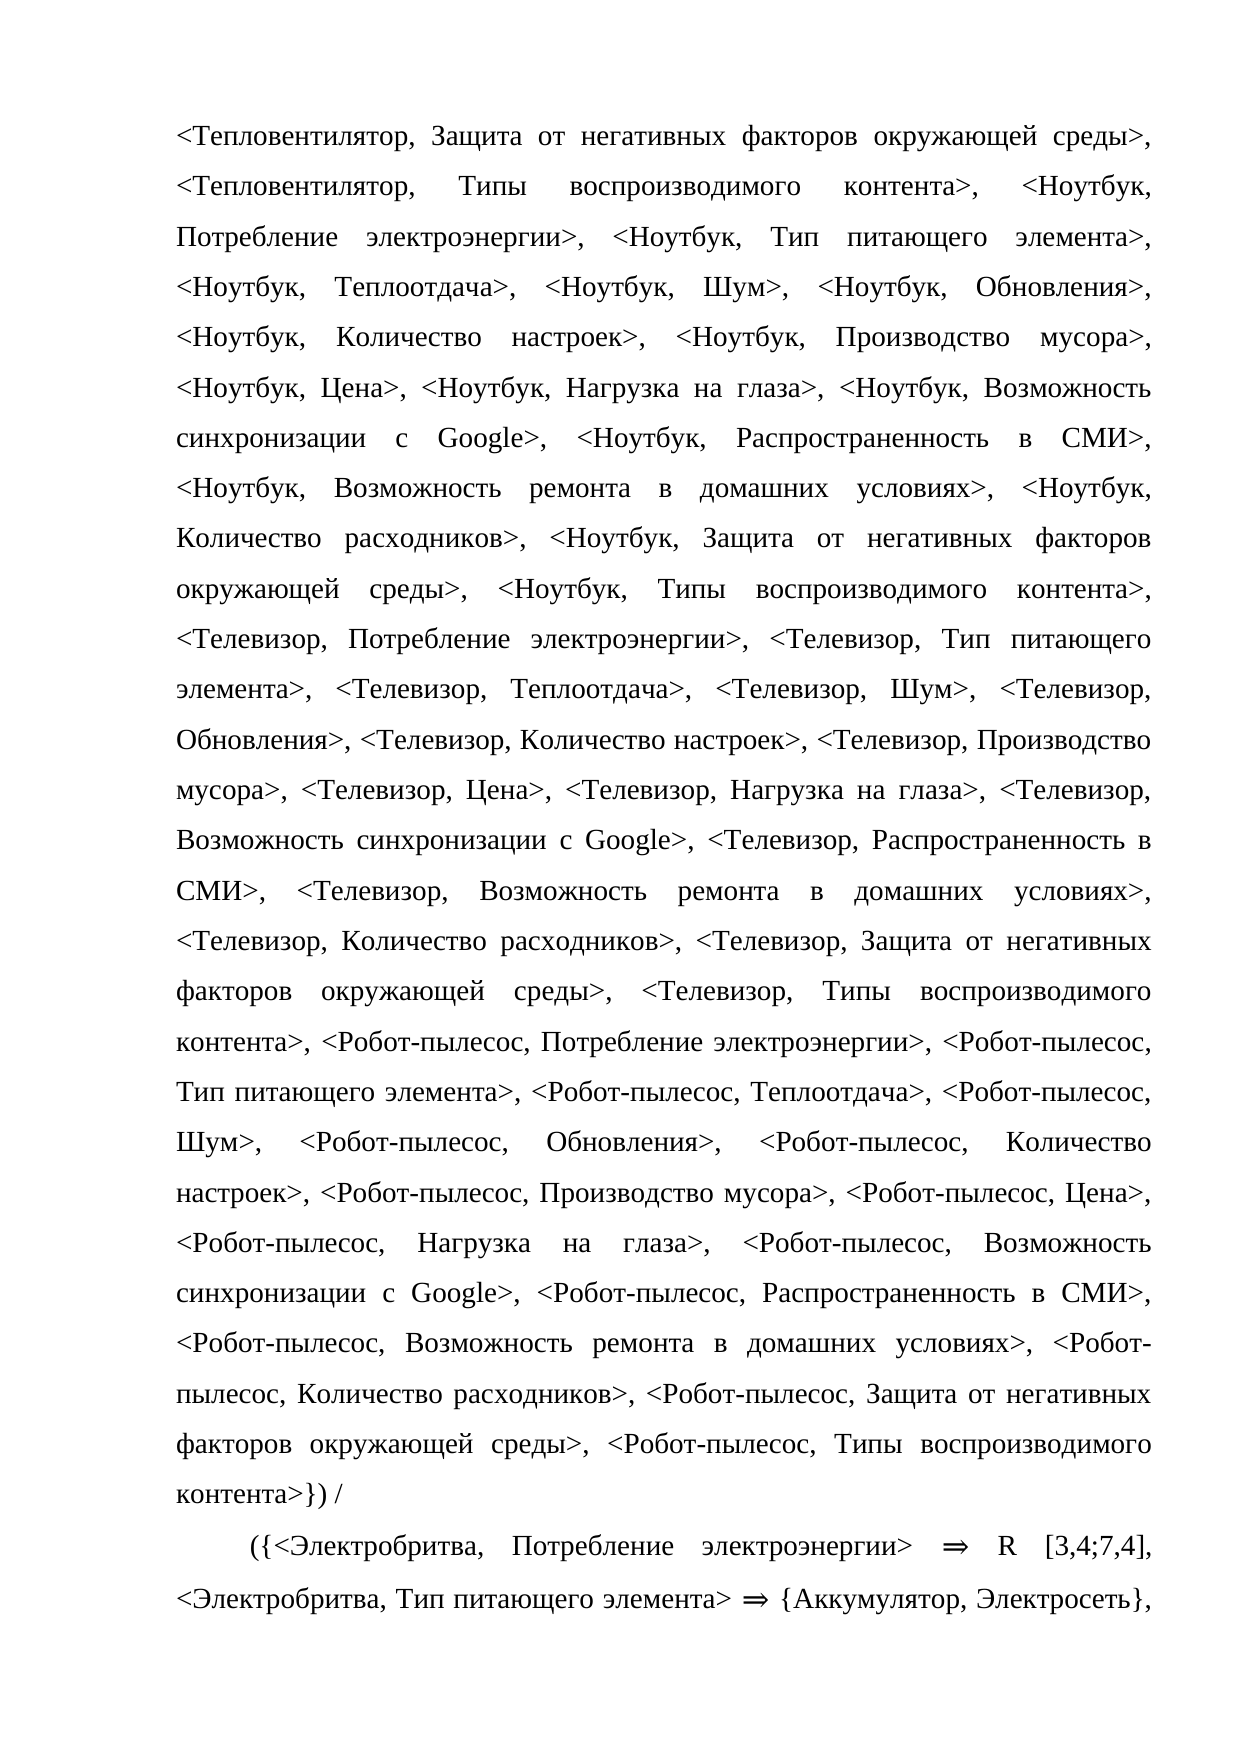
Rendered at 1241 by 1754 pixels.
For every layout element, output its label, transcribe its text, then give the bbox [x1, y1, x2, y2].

text <Тепловентилятор, Защита от негативных факторов окружающей среды>, <Тепловентилятор, Типы воспроизводимого контента>, <Ноутбук, Потребление электроэнергии>, <Ноутбук, Тип питающего элемента>, <Ноутбук, Теплоотдача>, <Ноутбук, Шум>, <Ноутбук, Обновления>, <Ноутбук, Количество настроек>, <Ноутбук, Производство мусора>, <Ноутбук, Цена>, <Ноутбук, Нагрузка на глаза>, <Ноутбук, Возможность синхронизации с Google>, <Ноутбук, Распространенность в СМИ>, <Ноутбук, Возможность ремонта в домашних условиях>, <Ноутбук, Количество расходников>, <Ноутбук, Защита от негативных факторов окружающей среды>, <Ноутбук, Типы воспроизводимого контента>, <Телевизор, Потребление электроэнергии>, <Телевизор, Тип питающего элемента>, <Телевизор, Теплоотдача>, <Телевизор, Шум>, <Телевизор, Обновления>, <Телевизор, Количество настроек>, <Телевизор, Производство мусора>, <Телевизор, Цена>, <Телевизор, Нагрузка на глаза>, <Телевизор, Возможность синхронизации с Google>, <Телевизор, Распространенность в СМИ>, <Телевизор, Возможность ремонта в домашних условиях>, <Телевизор, Количество расходников>, <Телевизор, Защита от негативных факторов окружающей среды>, <Телевизор, Типы воспроизводимого контента>, <Робот-пылесос, Потребление электроэнергии>, <Робот-пылесос, Тип питающего элемента>, <Робот-пылесос, Теплоотдача>, <Робот-пылесос, Шум>, <Робот-пылесос, Обновления>, <Робот-пылесос, Количество настроек>, <Робот-пылесос, Производство мусора>, <Робот-пылесос, Цена>, <Робот-пылесос, Нагрузка на глаза>, <Робот-пылесос, Возможность синхронизации с Google>, <Робот-пылесос, Распространенность в СМИ>, <Робот-пылесос, Возможность ремонта в домашних условиях>, <Робот-пылесос, Количество расходников>, <Робот-пылесос, Защита от негативных факторов окружающей среды>, <Робот-пылесос, Типы воспроизводимого контента>}) / [176, 118, 1152, 1510]
text ({<Электробритва, Потребление электроэнергии> ⇒ R [3,4;7,4], <Электробритва, Тип питающего элемента> ⇒ {Аккумулятор, Электросеть}, [176, 1527, 1152, 1615]
